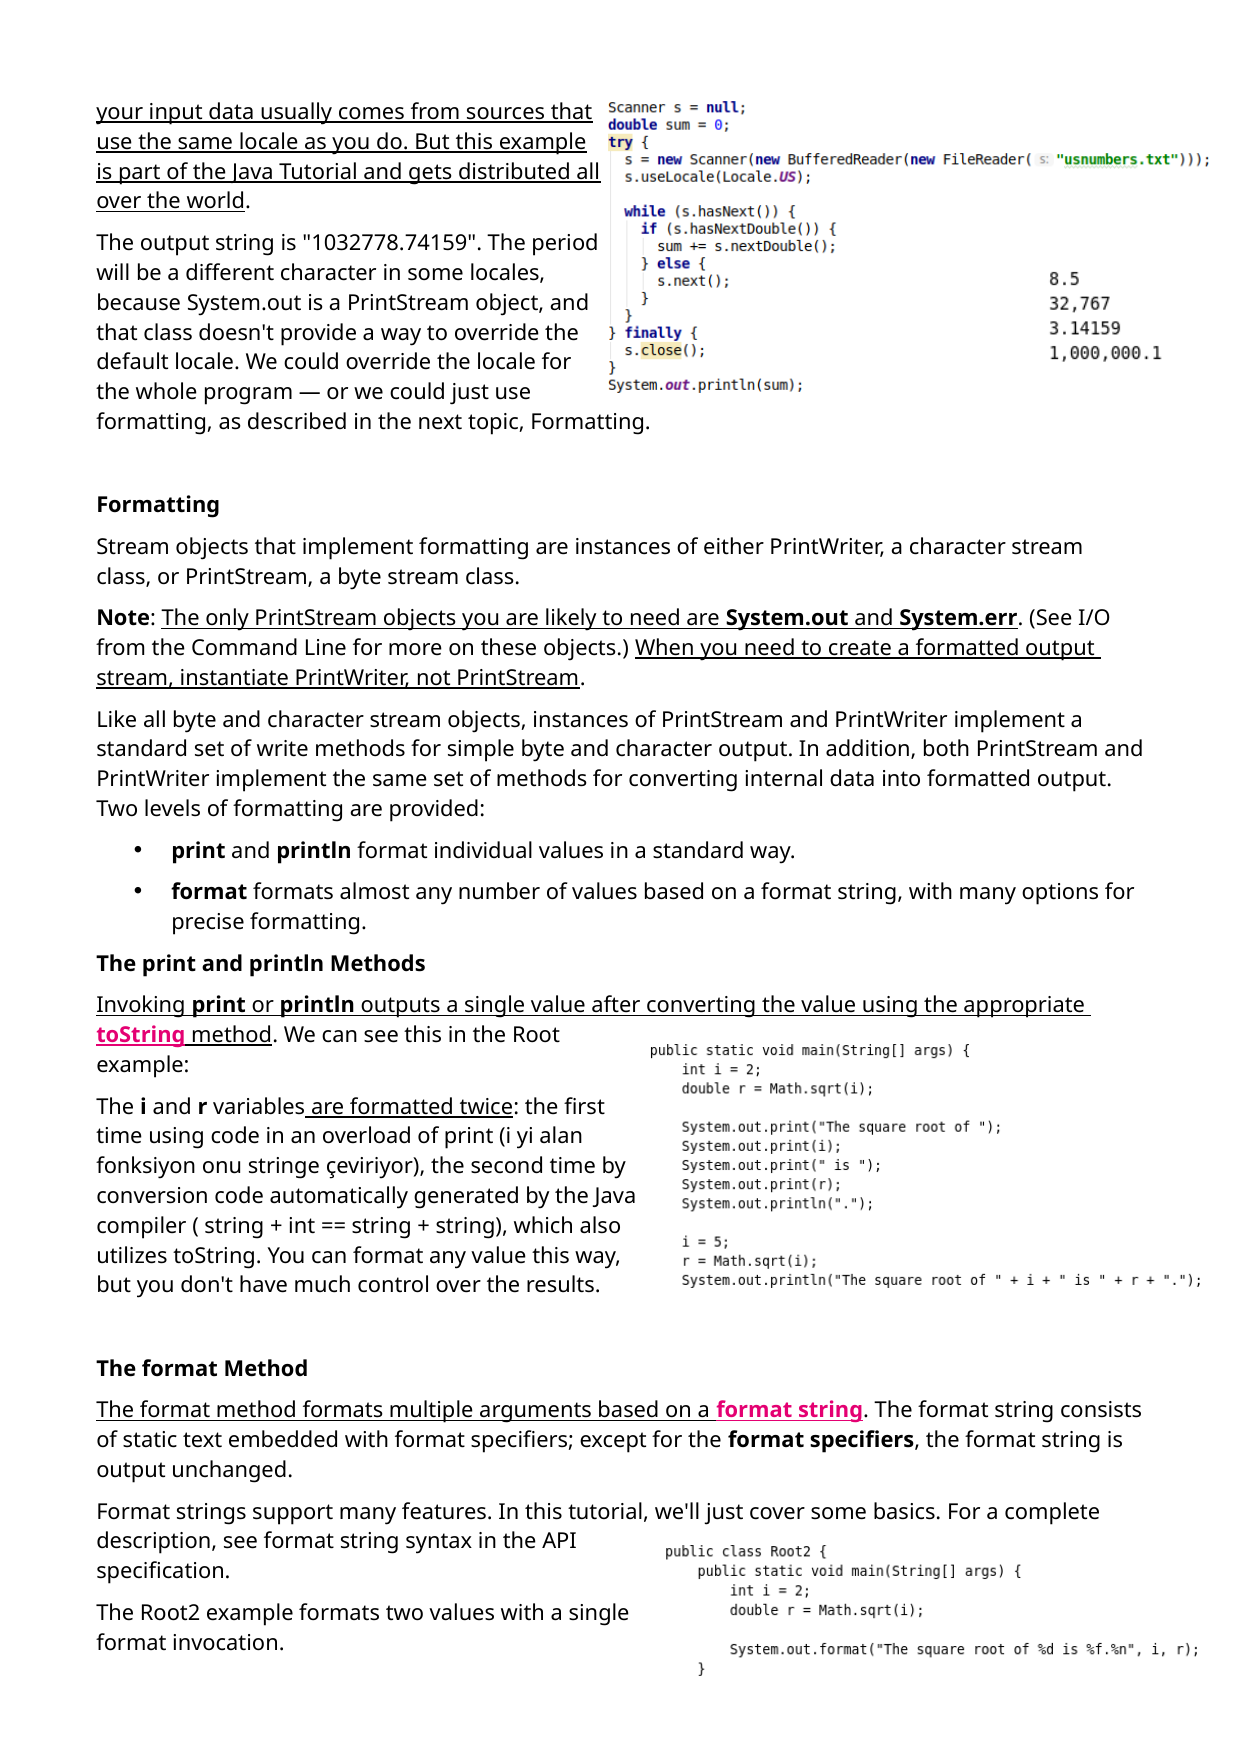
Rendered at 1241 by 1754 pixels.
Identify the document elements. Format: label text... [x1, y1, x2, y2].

text The format method formats multiple arguments based on a format string. The format string consists of static text embedded with format specifiers; except for the format specifiers, the format string is output unchanged. [96, 1394, 1144, 1484]
list print and println format individual values in a standard way. [133, 834, 1144, 864]
picture [662, 1544, 1200, 1679]
text The i and r variables are formatted twice: the first time using code in an overload of print (i yi alan fonksiyon onu stringe çeviriyor), the second time by conversion code automatically generated by the Java compiler ( string + int == string + string), which also utilizes toString. You can format any value this way, but you don't have much control over the results. [96, 1091, 1144, 1299]
text The output string is "1032778.74159". The period will be a different character in some locales, because System.out is a PrintStream object, and that class doesn't provide a way to override the default locale. We could override the locale for the whole program — or we could just use formatting, as described in the next topic, Formatting. [96, 227, 1144, 436]
picture [648, 1039, 1204, 1291]
picture [607, 94, 1213, 397]
text The format Method [96, 1353, 1144, 1382]
text Format strings support many features. In this tutorial, we'll just cover some basics. For a complete description, see format string syntax in the API specification. [96, 1496, 1144, 1585]
text Invoking print or println outputs a single value after converting the value using the appropriate toString method. We can see this in the Root example: [96, 989, 1144, 1079]
text your input data usually comes from sources that use the same locale as you do. But this example is part of the Java Tutorial and gets distributed all over the world. [96, 96, 607, 215]
text Note: The only PrintStream objects you are likely to need are System.out and System.err. (See I/O from the Command Line for more on these objects.) When you need to create a formatted output stream, instantiate PrintWriter, not PrintStream. [96, 602, 1144, 692]
text The Root2 example formats two values with a single format invocation. [96, 1597, 662, 1656]
text Formatting [96, 489, 1144, 519]
text The print and println Methods [96, 948, 1144, 977]
text Stream objects that implement formatting are instances of either PrintWriter, a character stream class, or PrintStream, a byte stream class. [96, 531, 1144, 590]
list format formats almost any number of values based on a format string, with many options for precise formatting. [133, 876, 1144, 936]
text Like all byte and character stream objects, instances of PrintStream and PrintWriter implement a standard set of write methods for simple byte and character output. In addition, both PrintStream and PrintWriter implement the same set of methods for converting internal data into formatted output. Two levels of formatting are provided: [96, 703, 1144, 823]
